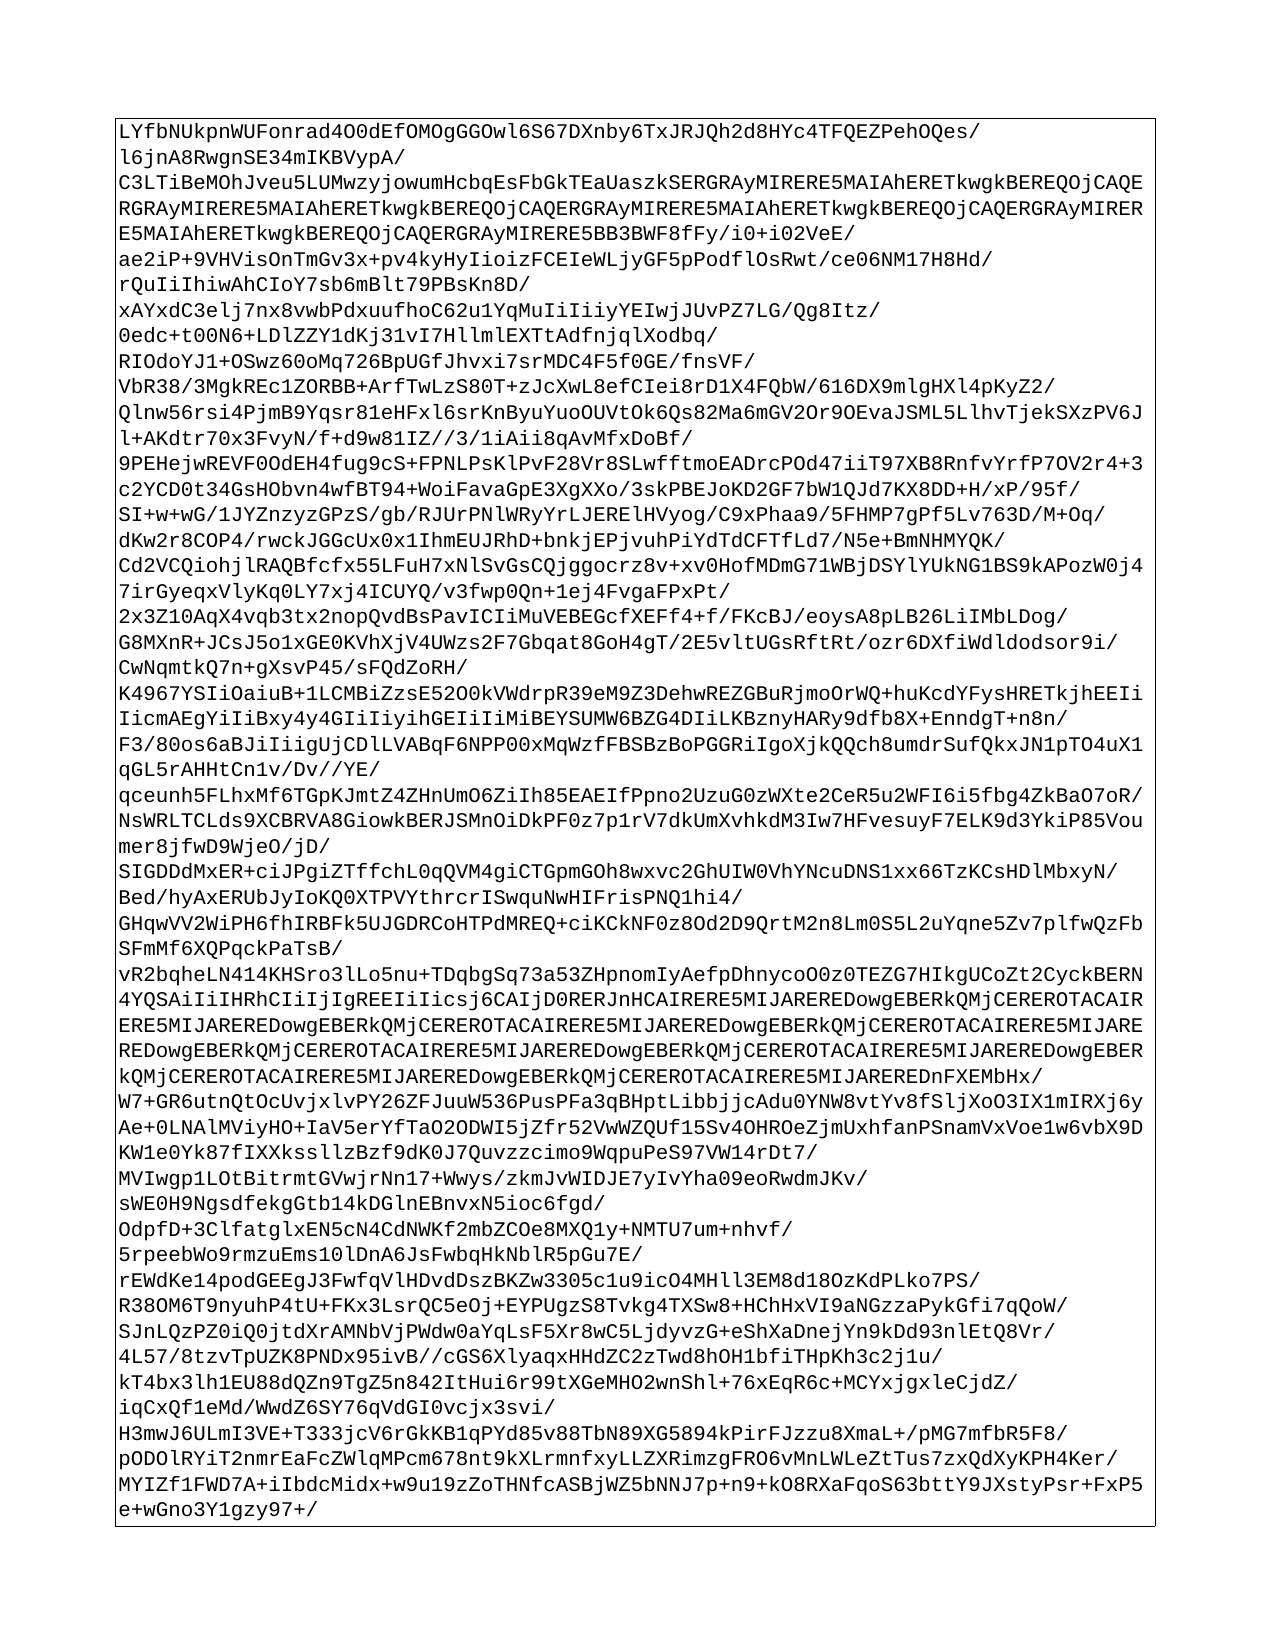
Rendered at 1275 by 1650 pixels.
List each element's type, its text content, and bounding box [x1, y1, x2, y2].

text LYfbNUkpnWUFonrad4O0dEfOMOgGGOwl6S67DXnby6TxJRJQh2d8HYc4TFQEZPehOQes/l6jnA8RwgnSE34mIKBVypA/C3LTiBeMOhJveu5LUMwzyjowumHcbqEsFbGkTEaUaszkSERGRAyMIRERE5MAIAhERETkwgkBEREQOjCAQERGRAyMIRERE5MAIAhERETkwgkBEREQOjCAQERGRAyMIRERE5MAIAhERETkwgkBEREQOjCAQERGRAyMIRERE5MAIAhERETkwgkBEREQOjCAQERGRAyMIRERE5BB3BWF8fFy/i0+i02VeE/ae2iP+9VHVisOnTmGv3x+pv4kyHyIioizFCEIeWLjyGF5pPodflOsRwt/ce06NM17H8Hd/rQuIiIhiwAhCIoY7sb6mBlt79PBsKn8D/xAYxdC3elj7nx8vwbPdxuufhoC62u1YqMuIiIiiyYEIwjJUvPZ7LG/Qg8Itz/0edc+t00N6+LDlZZY1dKj31vI7HllmlEXTtAdfnjqlXodbq/RIOdoYJ1+OSwz60oMq726BpUGfJhvxi7srMDC4F5f0GE/fnsVF/VbR38/3MgkREc1ZORBB+ArfTwLzS80T+zJcXwL8efCIei8rD1X4FQbW/616DX9mlgHXl4pKyZ2/Qlnw56rsi4PjmB9Yqsr81eHFxl6srKnByuYuoOUVtOk6Qs82Ma6mGV2Or9OEvaJSML5LlhvTjekSXzPV6Jl+AKdtr70x3FvyN/f+d9w81IZ//3/1iAii8qAvMfxDoBf/9PEHejwREVF0OdEH4fug9cS+FPNLPsKlPvF28Vr8SLwfftmoEADrcPOd47iiT97XB8RnfvYrfP7OV2r4+3c2YCD0t34GsHObvn4wfBT94+WoiFavaGpE3XgXXo/3skPBEJoKD2GF7bW1QJd7KX8DD+H/xP/95f/SI+w+wG/1JYZnzyzGPzS/gb/RJUrPNlWRyYrLJERElHVyog/C9xPhaa9/5FHMP7gPf5Lv763D/M+Oq/dKw2r8COP4/rwckJGGcUx0x1IhmEUJRhD+bnkjEPjvuhPiYdTdCFTfLd7/N5e+BmNHMYQK/Cd2VCQiohjlRAQBfcfx55LFuH7xNlSvGsCQjggocrz8v+xv0HofMDmG71WBjDSYlYUkNG1BS9kAPozW0j47irGyeqxVlyKq0LY7xj4ICUYQ/v3fwp0Qn+1ej4FvgaFPxPt/2x3Z10AqX4vqb3tx2nopQvdBsPavICIiMuVEBEGcfXEFf4+f/FKcBJ/eoysA8pLB26LiIMbLDog/G8MXnR+JCsJ5o1xGE0KVhXjV4UWzs2F7Gbqat8GoH4gT/2E5vltUGsRftRt/ozr6DXfiWdldodsor9i/CwNqmtkQ7n+gXsvP45/sFQdZoRH/K4967YSIiOaiuB+1LCMBiZzsE52O0kVWdrpR39eM9Z3DehwREZGBuRjmoOrWQ+huKcdYFysHRETkjhEEIiIicmAEgYiIiBxy4y4GIiIiyihGEIiIiMiBEYSUMW6BZG4DIiLKBznyHARy9dfb8X+EnndgT+n8n/F3/80os6aBJiIiigUjCDlLVABqF6NPP00xMqWzfFBSBzBoPGGRiIgoXjkQQch8umdrSufQkxJN1pTO4uX1qGL5rAHHtCn1v/Dv//YE/qceunh5FLhxMf6TGpKJmtZ4ZHnUmO6ZiIh85EAEIfPpno2UzuG0zWXte2CeR5u2WFI6i5fbg4ZkBaO7oR/NsWRLTCLds9XCBRVA8GiowkBERJSMnOiDkPF0z7p1rV7dkUmXvhkdM3Iw7HFvesuyF7ELK9d3YkiP85Voumer8jfwD9WjeO/jD/SIGDDdMxER+ciJPgiZTffchL0qQVM4giCTGpmGOh8wxvc2GhUIW0VhYNcuDNS1xx66TzKCsHDlMbxyN/Bed/hyAxERUbJyIoKQ0XTPVYthrcrISwquNwHIFrisPNQ1hi4/GHqwVV2WiPH6fhIRBFk5UJGDRCoHTPdMREQ+ciKCkNF0z8Od2D9QrtM2n8Lm0S5L2uYqne5Zv7plfwQzFbSFmMf6XQPqckPaTsB/vR2bqheLN414KHSro3lLo5nu+TDqbgSq73a53ZHpnomIyAefpDhnycoO0z0TEZG7HIkgUCoZt2CyckBERN4YQSAiIiIHRhCIiIjIgREEIiIicsj6CAIjD0RERJnHCAIRERE5MIJAREREDowgEBERkQMjCEREROTACAIRERE5MIJAREREDowgEBERkQMjCEREROTACAIRERE5MIJAREREDowgEBERkQMjCEREROTACAIRERE5MIJAREREDowgEBERkQMjCEREROTACAIRERE5MIJAREREDowgEBERkQMjCEREROTACAIRERE5MIJAREREDowgEBERkQMjCEREROTACAIRERE5MIJAREREDowgEBERkQMjCEREROTACAIRERE5MIJAREREDnFXEMbHx/W7+GR6utnQtOcUvjxlvPY26ZFJuuW536PusPFa3qBHptLibbjjcAdu0YNW8vtYv8fSljXoO3IX1mIRXj6yAe+0LNAlMViyHO+IaV5erYfTaO2ODWI5jZfr52VwWZQUf15Sv4OHROeZjmUxhfanPSnamVxVoe1w6vbX9DKW1e0Yk87fIXXkssllzBzf9dK0J7Quvzzcimo9WqpuPeS97VW14rDt7/MVIwgp1LOtBitrmtGVwjrNn17+Wwys/zkmJvWIDJE7yIvYha09eoRwdmJKv/sWE0H9NgsdfekgGtb14kDGlnEBnvxN5ioc6fgd/OdpfD+3ClfatglxEN5cN4CdNWKf2mbZCOe8MXQ1y+NMTU7um+nhvf/5rpeebWo9rmzuEms10lDnA6JsFwbqHkNblR5pGu7E/rEWdKe14podGEEgJ3FwfqVlHDvdDszBKZw3305c1u9icO4MHll3EM8d18OzKdPLko7PS/R38OM6T9nyuhP4tU+FKx3LsrQC5eOj+EYPUgzS8Tvkg4TXSw8+HChHxVI9aNGzzaPykGfi7qQoW/SJnLQzPZ0iQ0jtdXrAMNbVjPWdw0aYqLsF5Xr8wC5LjdyvzG+eShXaDnejYn9kDd93nlEtQ8Vr/4L57/8tzvTpUZK8PNDx95ivB//cGS6XlyaqxHHdZC2zTwd8hOH1bfiTHpKh3c2j1u/kT4bx3lh1EU88dQZn9TgZ5n842ItHui6r99tXGeMHO2wnShl+76xEqR6c+MCYxjgxleCjdZ/iqCxQf1eMd/WwdZ6SY76qVdGI0vcjx3svi/H3mwJ6ULmI3VE+T333jcV6rGkKB1qPYd85v88TbN89XG5894kPirFJzzu8XmaL+/pMG7mfbR5F8/pODOlRYiT2nmrEaFcZWlqMPcm678nt9kXLrmnfxyLLZXRimzgFRO6vMnLWLeZtTus7zxQdXyKPH4Ker/MYIZf1FWD7A+iIbdcMidx+w9u19zZoTHNfcASBjWZ5bNNJ7p+n9+kO8RXaFqoS63bttY9JXstyPsr+FxP5e+wGno3Y1gzy97+/ [116, 119, 1155, 1526]
